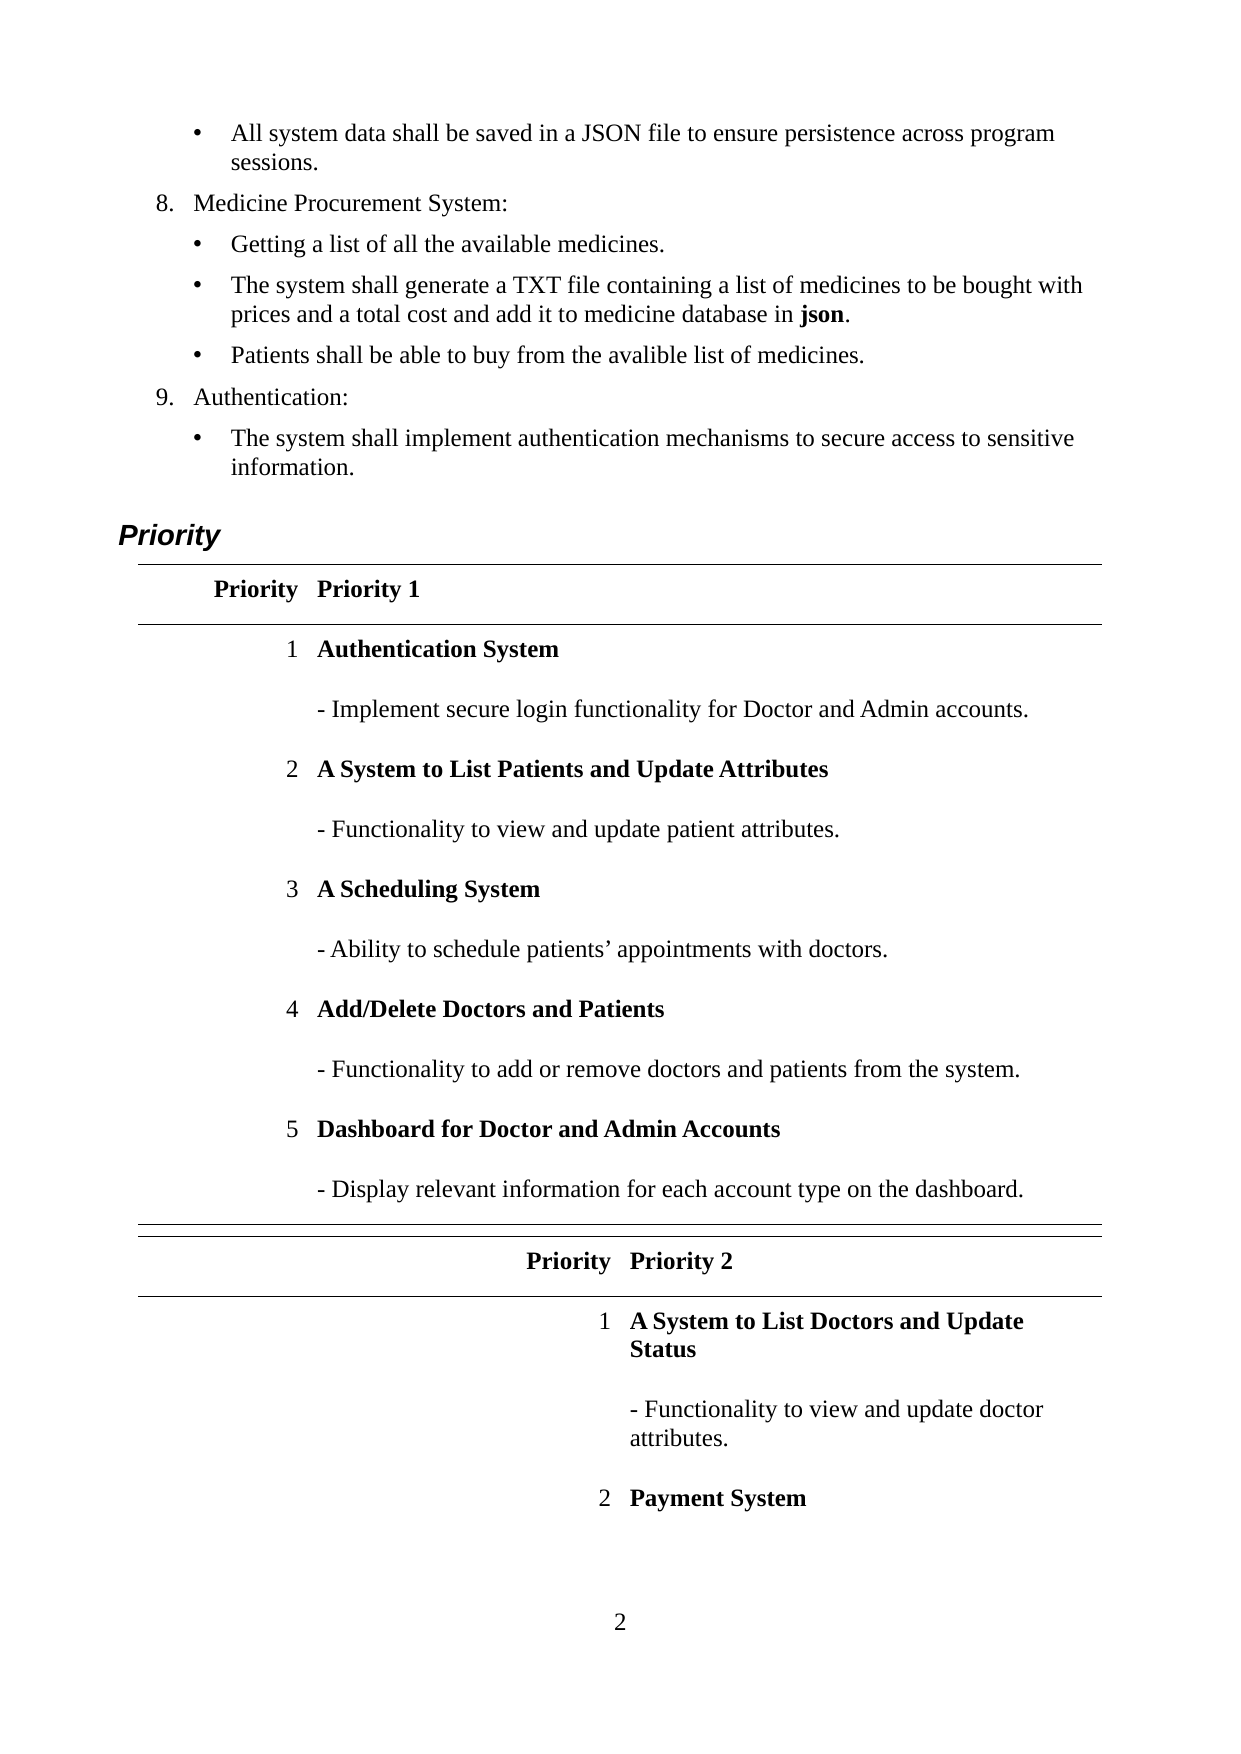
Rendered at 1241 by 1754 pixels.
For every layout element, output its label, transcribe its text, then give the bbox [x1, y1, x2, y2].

table_cell [138, 1385, 620, 1474]
table_cell [138, 1164, 307, 1224]
subtitle Priority [118, 518, 1122, 552]
table_header Priority [138, 565, 307, 624]
table_cell 1 [138, 1297, 620, 1385]
table_cell - Functionality to add or remove doctors and patients from the system. [308, 1044, 1102, 1104]
table_cell 1 [138, 625, 307, 684]
table_header Priority [138, 1237, 620, 1296]
table_cell 5 [138, 1104, 307, 1164]
table_cell [138, 804, 307, 864]
table_cell - Display relevant information for each account type on the dashboard. [308, 1164, 1102, 1224]
table_cell [138, 924, 307, 984]
table_cell [138, 1044, 307, 1104]
list Authentication: [156, 382, 1122, 411]
list The system shall generate a TXT file containing a list of medicines to be bought with prices and a total cost and add it to medicine database in json. [193, 271, 1122, 328]
list All system data shall be saved in a JSON file to ensure persistence across program sessions. [193, 118, 1122, 176]
table_cell 2 [138, 744, 307, 804]
table_cell A System to List Doctors and Update Status [620, 1297, 1102, 1385]
table_cell Dashboard for Doctor and Admin Accounts [308, 1104, 1102, 1164]
table_header Priority 2 [620, 1237, 1102, 1296]
table_cell Authentication System [308, 625, 1102, 684]
table_cell [138, 684, 307, 744]
table_cell A System to List Patients and Update Attributes [308, 744, 1102, 804]
table_header Priority 1 [308, 565, 1102, 624]
list Getting a list of all the available medicines. [193, 229, 1122, 258]
table_cell A Scheduling System [308, 864, 1102, 924]
table_cell 2 [138, 1474, 620, 1534]
table_cell Add/Delete Doctors and Patients [308, 984, 1102, 1044]
list Patients shall be able to buy from the avalible list of medicines. [193, 341, 1122, 369]
table_cell 4 [138, 984, 307, 1044]
table_cell - Implement secure login functionality for Doctor and Admin accounts. [308, 684, 1102, 744]
table_cell - Functionality to view and update doctor attributes. [620, 1385, 1102, 1474]
table_cell Payment System [620, 1474, 1102, 1534]
list The system shall implement authentication mechanisms to secure access to sensitive information. [193, 423, 1122, 481]
table_cell 3 [138, 864, 307, 924]
table_cell - Functionality to view and update patient attributes. [308, 804, 1102, 864]
table_cell - Ability to schedule patients’ appointments with doctors. [308, 924, 1102, 984]
list Medicine Procurement System: [156, 188, 1122, 217]
